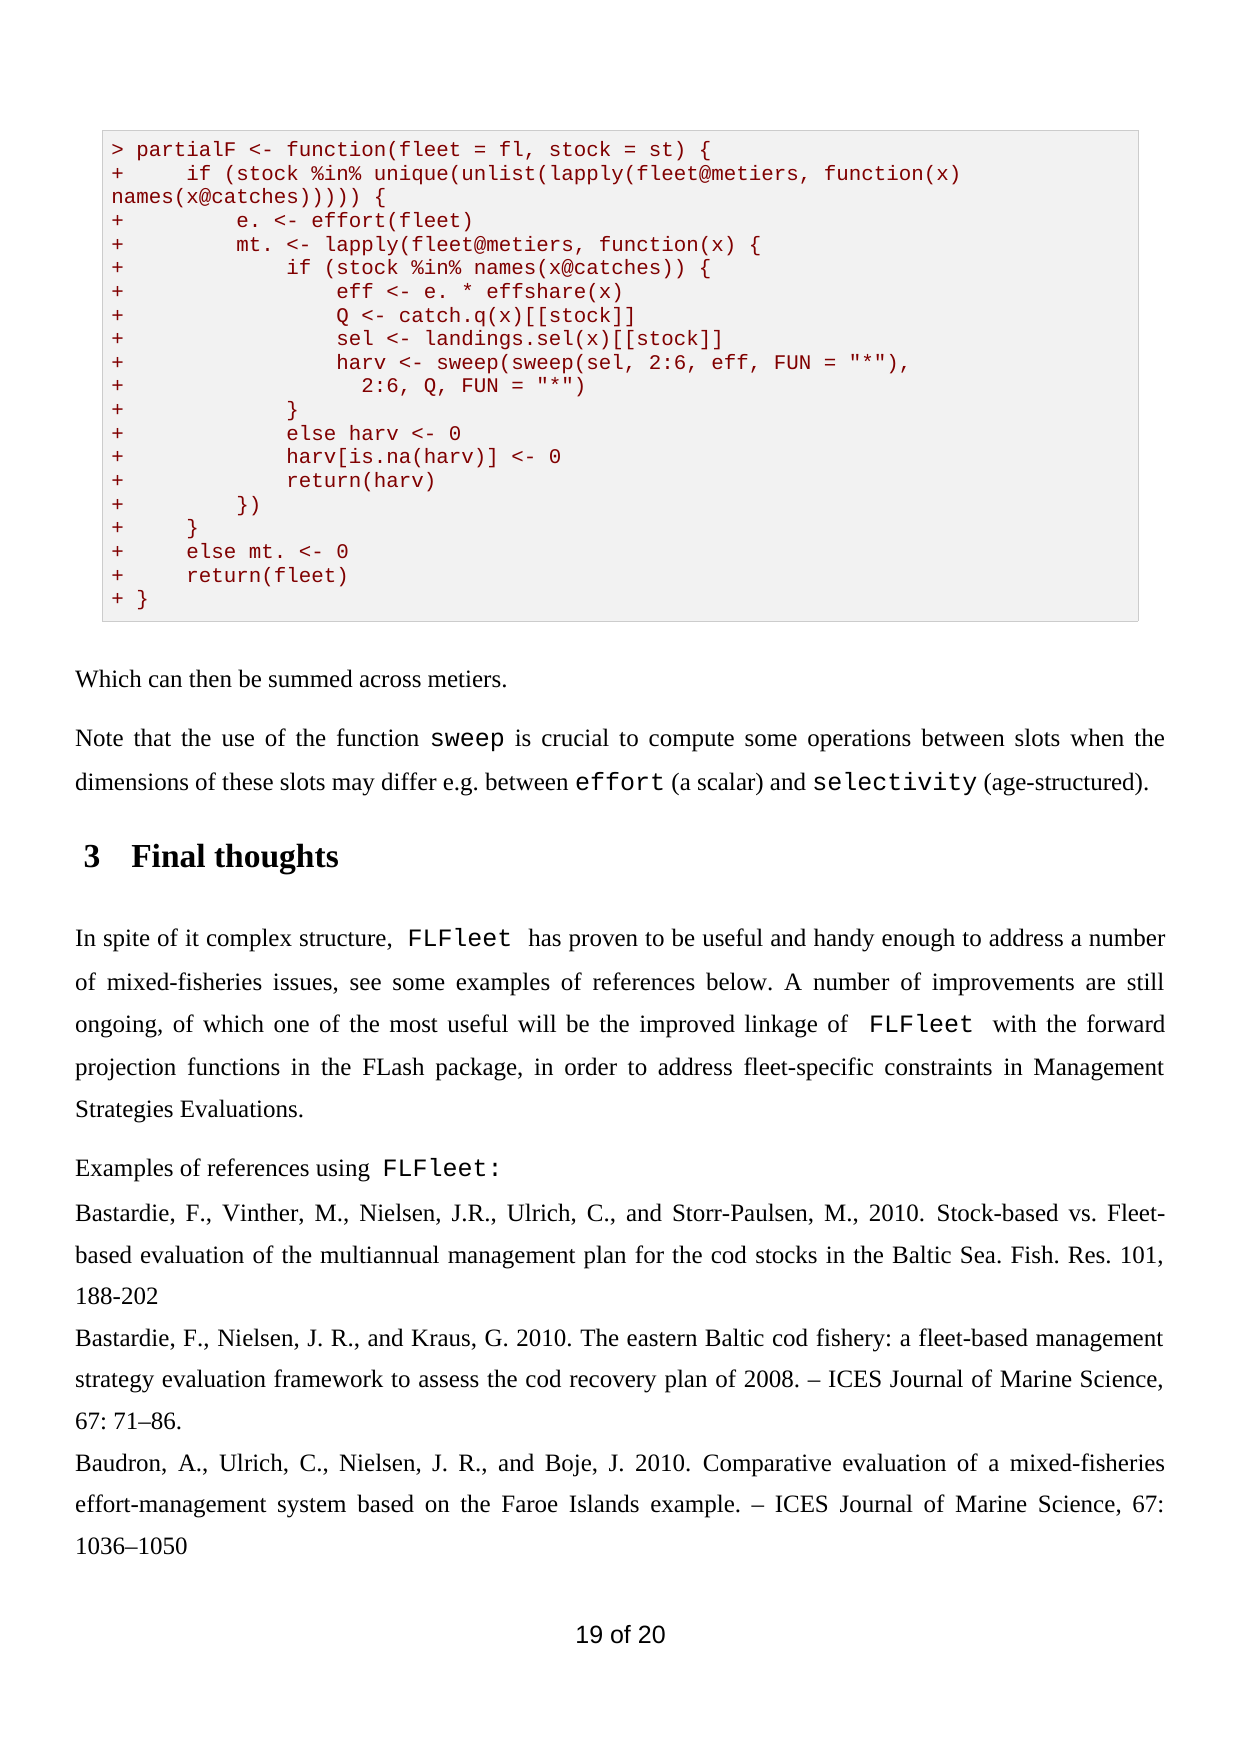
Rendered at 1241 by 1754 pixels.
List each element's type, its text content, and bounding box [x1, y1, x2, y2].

text + else mt. <- 0 [111, 541, 1129, 565]
text + eff <- e. * effshare(x) [111, 281, 1129, 304]
text Bastardie, F., Nielsen, J. R., and Kraus, G. 2010. The eastern Baltic cod fishery: a fleet-based management strategy evaluation framework to assess the cod recovery plan of 2008. – ICES Journal of Marine Science, 67: 71–86. [75, 1324, 1166, 1435]
text + 2:6, Q, FUN = "*") [111, 376, 1129, 399]
text + mt. <- lapply(fleet@metiers, function(x) { [111, 234, 1129, 257]
text In spite of it complex structure, FLFleet has proven to be useful and handy enough to address a number of mixed-fisheries issues, see some examples of references below. A number of improvements are still ongoing, of which one of the most useful will be the improved linkage of FLFleet with the forward projection functions in the FLash package, in order to address fleet-specific constraints in Management Strategies Evaluations. [75, 924, 1166, 1123]
text Bastardie, F., Vinther, M., Nielsen, J.R., Ulrich, C., and Storr-Paulsen, M., 2010. Stock-based vs. Fleet-based evaluation of the multiannual management plan for the cod stocks in the Baltic Sea. Fish. Res. 101, 188-202 [75, 1199, 1166, 1310]
text Baudron, A., Ulrich, C., Nielsen, J. R., and Boje, J. 2010. Comparative evaluation of a mixed-fisheries effort-management system based on the Faroe Islands example. – ICES Journal of Marine Science, 67: 1036–1050 [75, 1449, 1166, 1559]
text + return(harv) [111, 470, 1129, 494]
text + } [111, 399, 1129, 423]
text + harv[is.na(harv)] <- 0 [111, 446, 1129, 470]
text Which can then be summed across metiers. [75, 118, 1166, 692]
text + harv <- sweep(sweep(sel, 2:6, eff, FUN = "*"), [111, 352, 1129, 376]
text + if (stock %in% names(x@catches)) { [111, 257, 1129, 281]
text + return(fleet) [111, 565, 1129, 588]
text Note that the use of the function sweep is crucial to compute some operations between slots when the dimensions of these slots may differ e.g. between effort (a scalar) and selectivity (age-structured). [75, 724, 1166, 798]
text + sel <- landings.sel(x)[[stock]] [111, 328, 1129, 352]
text > partialF <- function(fleet = fl, stock = st) { [111, 139, 1129, 163]
text + Q <- catch.q(x)[[stock]] [111, 304, 1129, 328]
text + else harv <- 0 [111, 423, 1129, 446]
text + } [111, 588, 1129, 612]
text + } [111, 517, 1129, 541]
text Examples of references using FLFleet: [75, 1154, 1166, 1184]
subtitle Final thoughts [75, 838, 1166, 875]
text + e. <- effort(fleet) [111, 210, 1129, 234]
text + }) [111, 494, 1129, 517]
text + if (stock %in% unique(unlist(lapply(fleet@metiers, function(x) names(x@catches))))) { [111, 163, 1129, 210]
